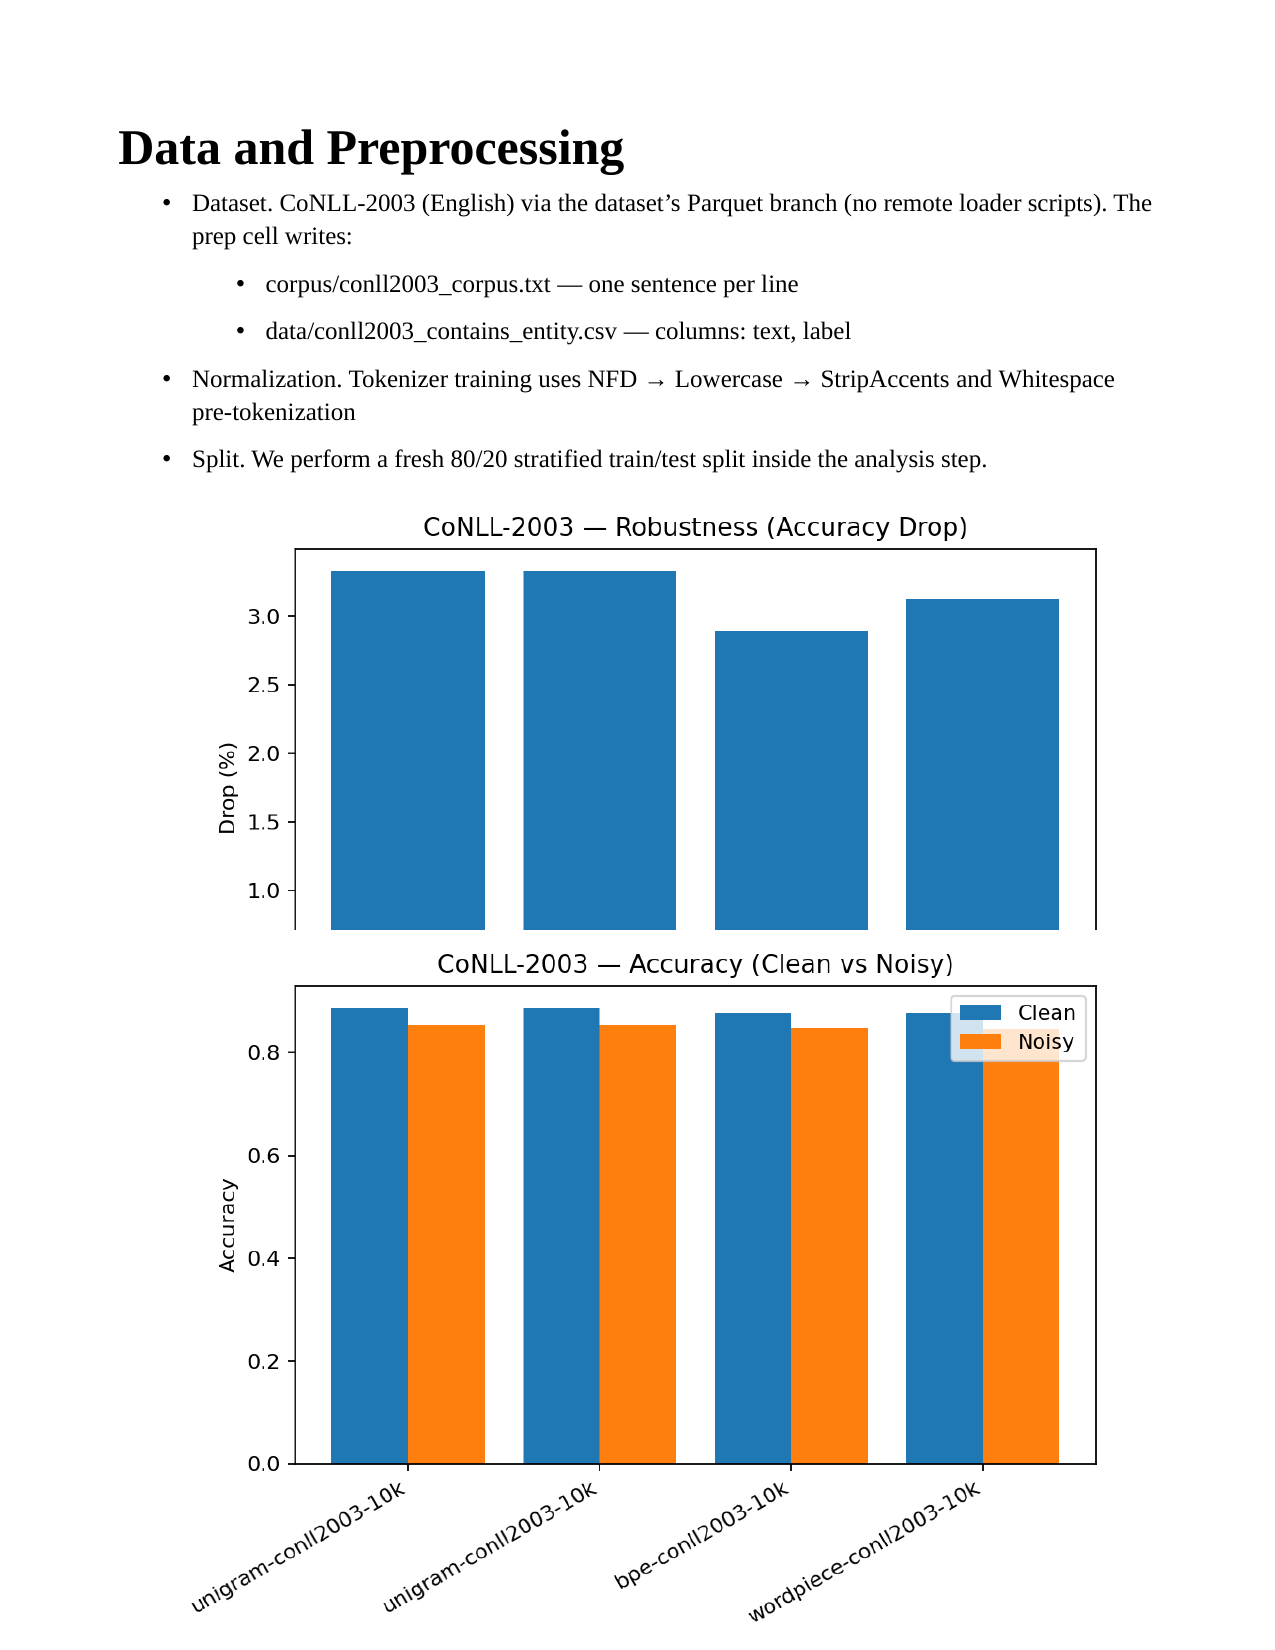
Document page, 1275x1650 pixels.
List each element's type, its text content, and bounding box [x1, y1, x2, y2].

list Dataset. CoNLL‑2003 (English) via the dataset’s Parquet branch (no remote loader scripts). The prep cell writes: [162, 188, 1157, 250]
list Split. We perform a fresh 80/20 stratified train/test split inside the analysis step. [162, 444, 1157, 473]
list data/conll2003_contains_entity.csv — columns: text, label [236, 316, 1157, 345]
list Normalization. Tokenizer training uses NFD → Lowercase → StripAccents and Whitespace pre‑tokenization [162, 364, 1157, 426]
subtitle Data and Preprocessing [118, 118, 1157, 176]
list corpus/conll2003_corpus.txt — one sentence per line [236, 269, 1157, 297]
picture [157, 492, 1118, 1650]
